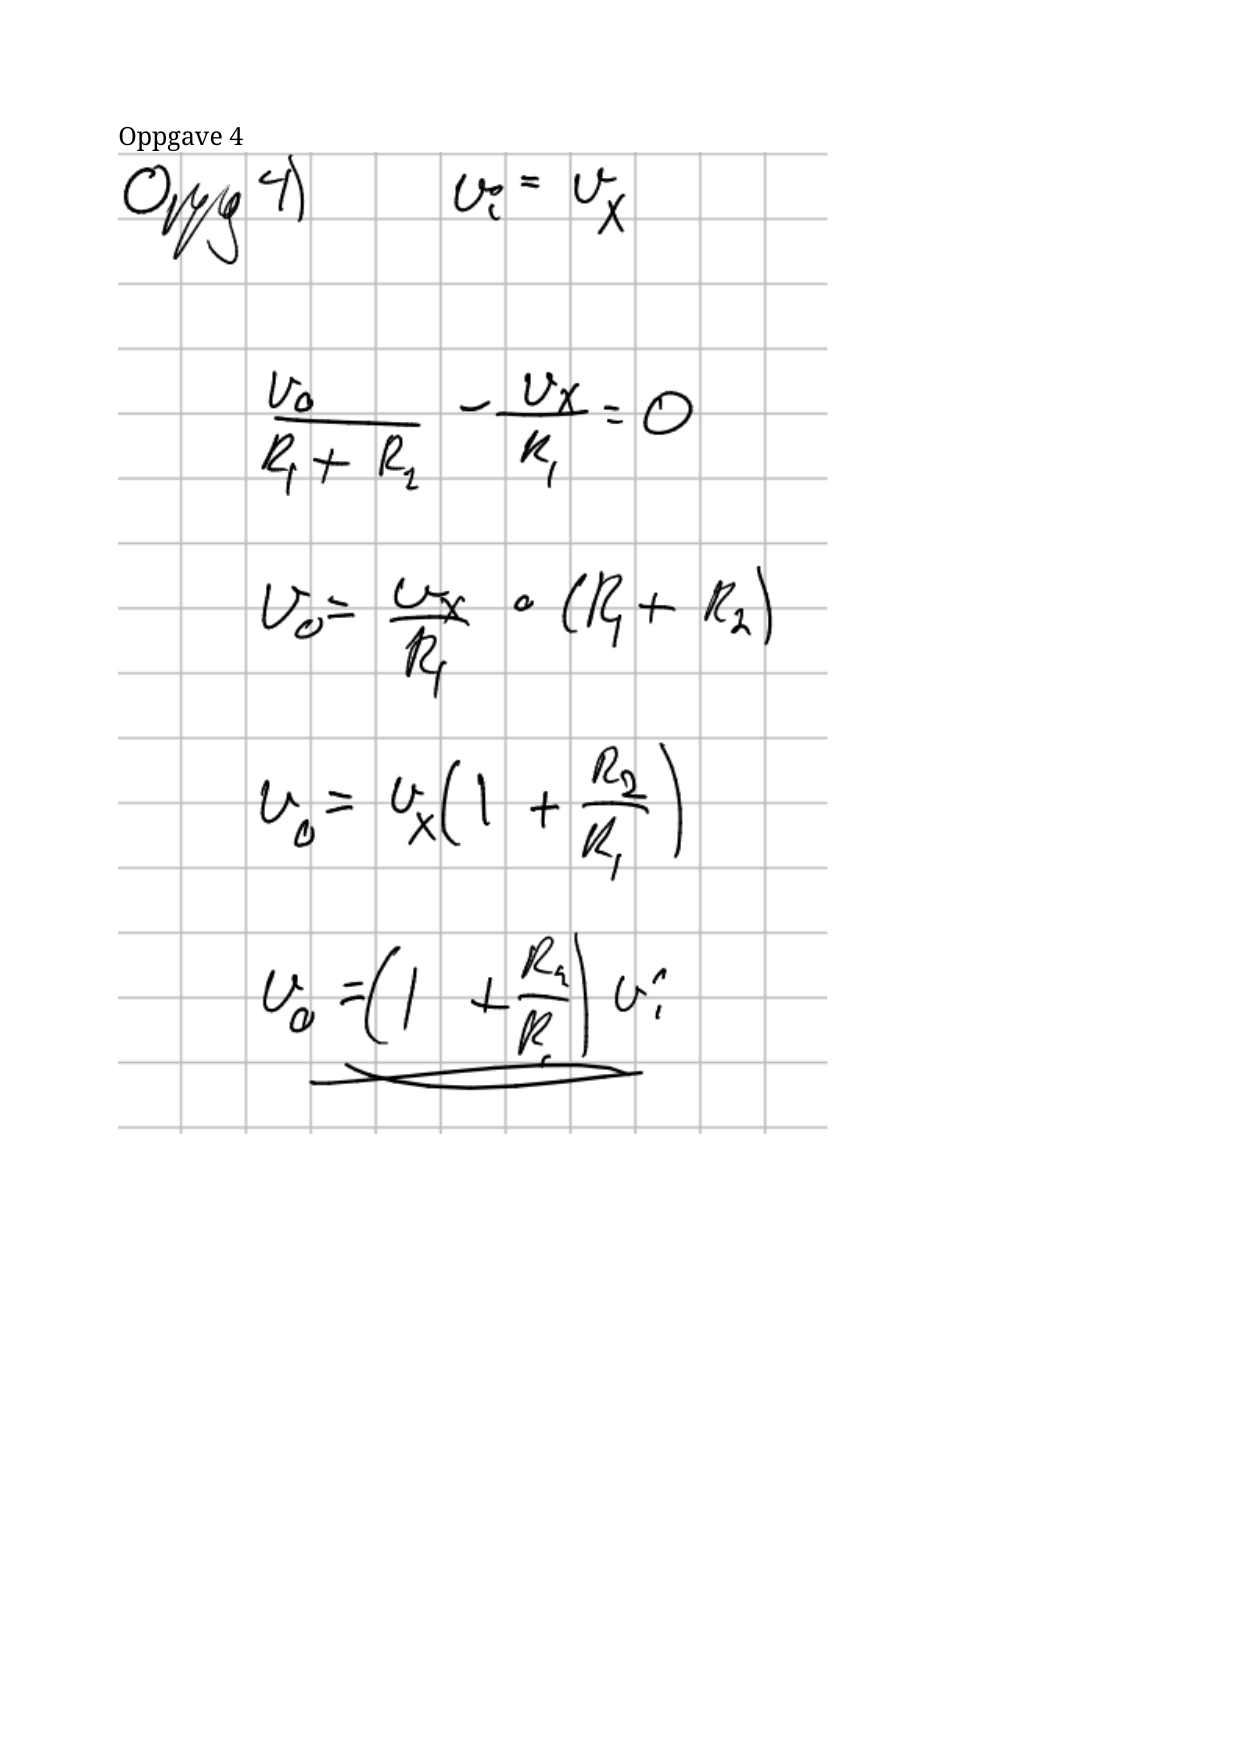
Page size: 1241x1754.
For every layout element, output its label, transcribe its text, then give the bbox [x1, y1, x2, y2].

text Oppgave 4 [118, 118, 1122, 152]
picture [118, 152, 828, 1134]
